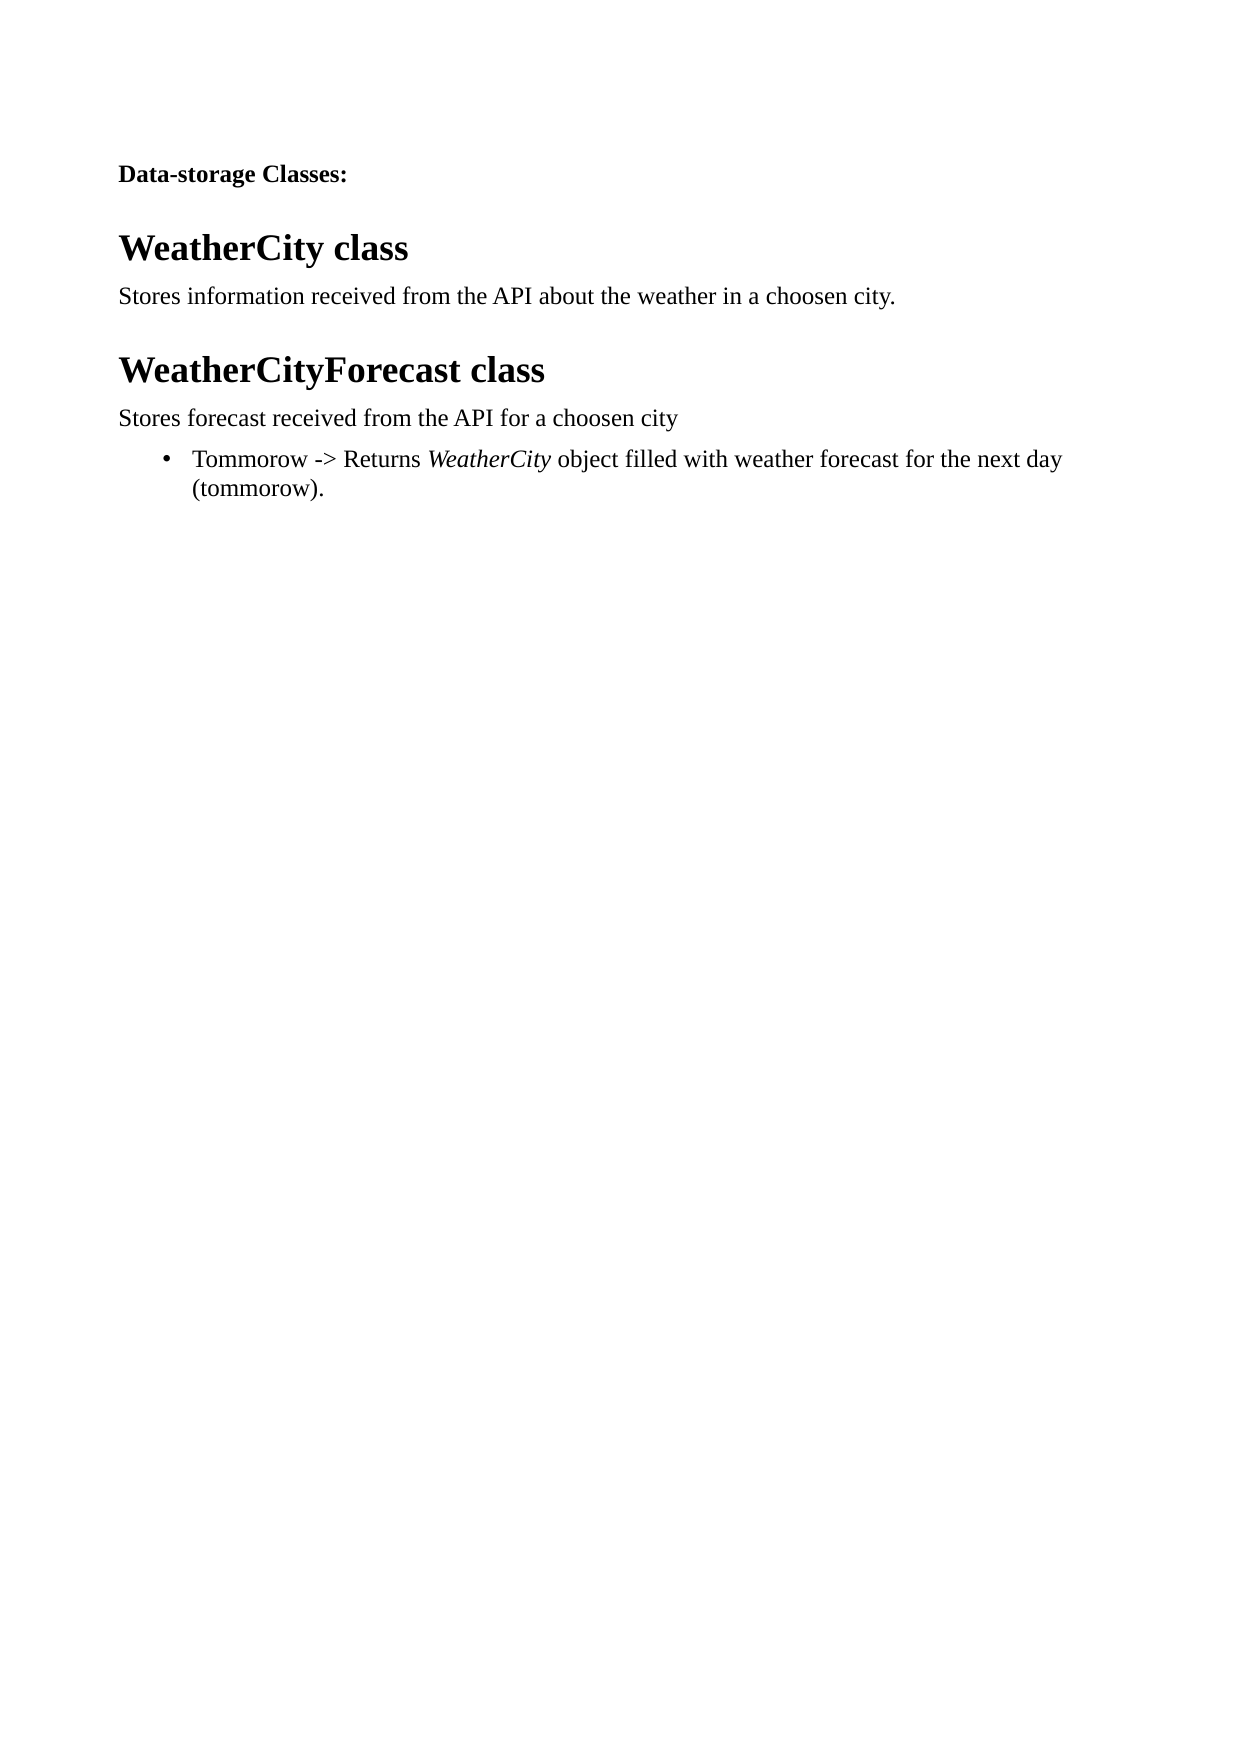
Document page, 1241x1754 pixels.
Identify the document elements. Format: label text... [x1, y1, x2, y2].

list Tommorow -> Returns WeatherCity object filled with weather forecast for the next day (tommorow). [162, 444, 1122, 502]
text Stores information received from the API about the weather in a choosen city. [118, 281, 1122, 310]
subtitle WeatherCityForecast class [118, 347, 1122, 391]
subtitle WeatherCity class [118, 226, 1122, 269]
text Stores forecast received from the API for a choosen city [118, 403, 1122, 432]
text Data-storage Classes: [118, 159, 1122, 188]
